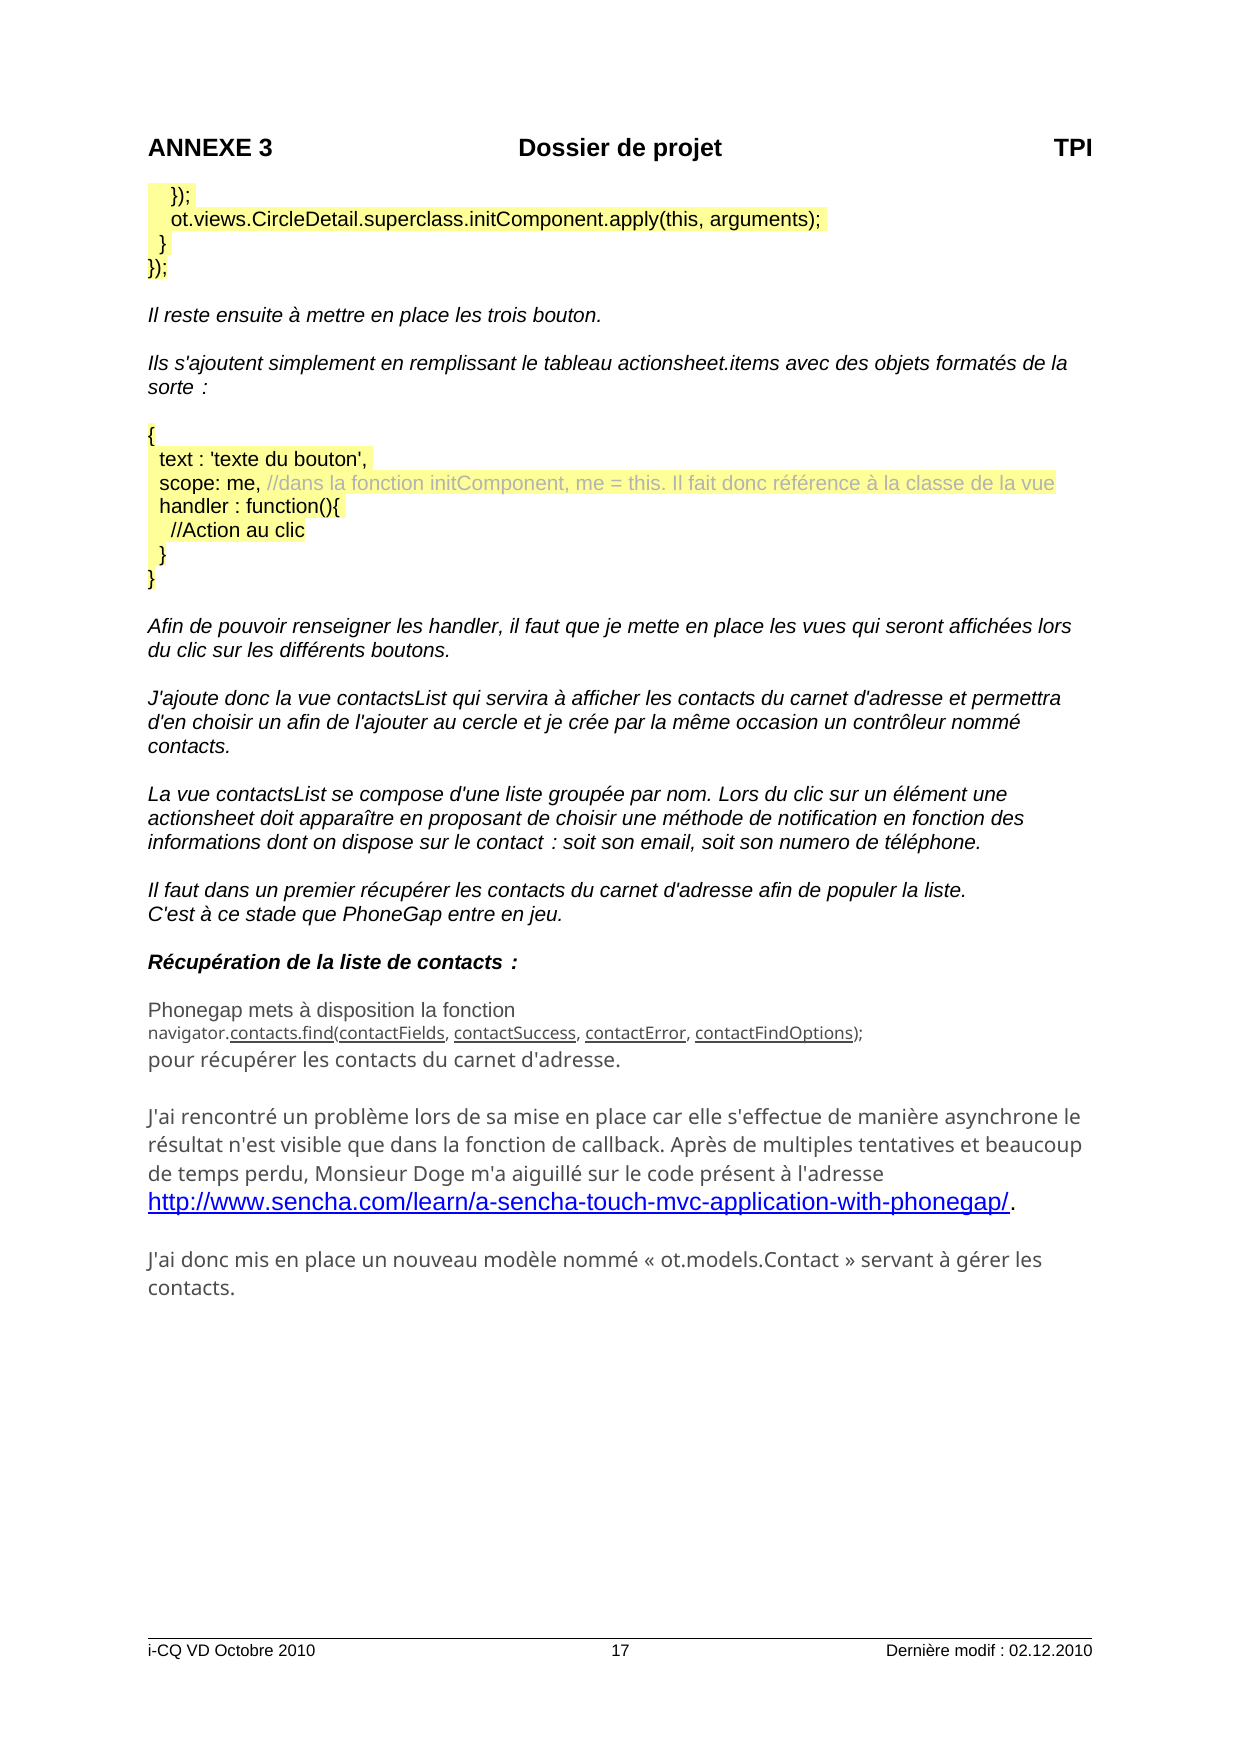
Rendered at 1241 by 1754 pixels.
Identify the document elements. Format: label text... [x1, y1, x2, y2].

text navigator.contacts.find(contactFields, contactSuccess, contactError, contactFindOptions); [148, 1021, 1092, 1045]
text Ils s'ajoutent simplement en remplissant le tableau actionsheet.items avec des objets formatés de la sorte : [148, 351, 1092, 398]
text { [148, 422, 1092, 446]
text }); [148, 183, 1092, 207]
text La vue contactsList se compose d'une liste groupée par nom. Lors du clic sur un élément une actionsheet doit apparaître en proposant de choisir une méthode de notification en fonction des informations dont on dispose sur le contact : soit son email, soit son numero de téléphone. [148, 782, 1092, 854]
text Il faut dans un premier récupérer les contacts du carnet d'adresse afin de populer la liste. [148, 878, 1092, 902]
text pour récupérer les contacts du carnet d'adresse. [148, 1045, 1092, 1073]
text handler : function(){ [148, 494, 1092, 518]
text scope: me, //dans la fonction initComponent, me = this. Il fait donc référence à la classe de la vue [148, 470, 1092, 494]
text } [148, 566, 1092, 590]
text //Action au clic [148, 518, 1092, 542]
text } [148, 231, 1092, 255]
text ot.views.CircleDetail.superclass.initComponent.apply(this, arguments); [148, 207, 1092, 231]
text J'ajoute donc la vue contactsList qui servira à afficher les contacts du carnet d'adresse et permettra d'en choisir un afin de l'ajouter au cercle et je crée par la même occasion un contrôleur nommé contacts. [148, 686, 1092, 758]
text J'ai donc mis en place un nouveau modèle nommé « ot.models.Contact » servant à gérer les contacts. [148, 1245, 1092, 1302]
text }); [148, 255, 1092, 279]
text C'est à ce stade que PhoneGap entre en jeu. [148, 902, 1092, 926]
text text : 'texte du bouton', [148, 446, 1092, 470]
text Récupération de la liste de contacts : [148, 949, 1092, 973]
text } [148, 542, 1092, 566]
text Phonegap mets à disposition la fonction [148, 997, 1092, 1021]
text J'ai rencontré un problème lors de sa mise en place car elle s'effectue de manière asynchrone le résultat n'est visible que dans la fonction de callback. Après de multiples tentatives et beaucoup de temps perdu, Monsieur Doge m'a aiguillé sur le code présent à l'adresse http://www.sencha.com/learn/a-sencha-touch-mvc-application-with-phonegap/. [148, 1102, 1092, 1216]
text Il reste ensuite à mettre en place les trois bouton. [148, 303, 1092, 327]
text Afin de pouvoir renseigner les handler, il faut que je mette en place les vues qui seront affichées lors du clic sur les différents boutons. [148, 614, 1092, 662]
